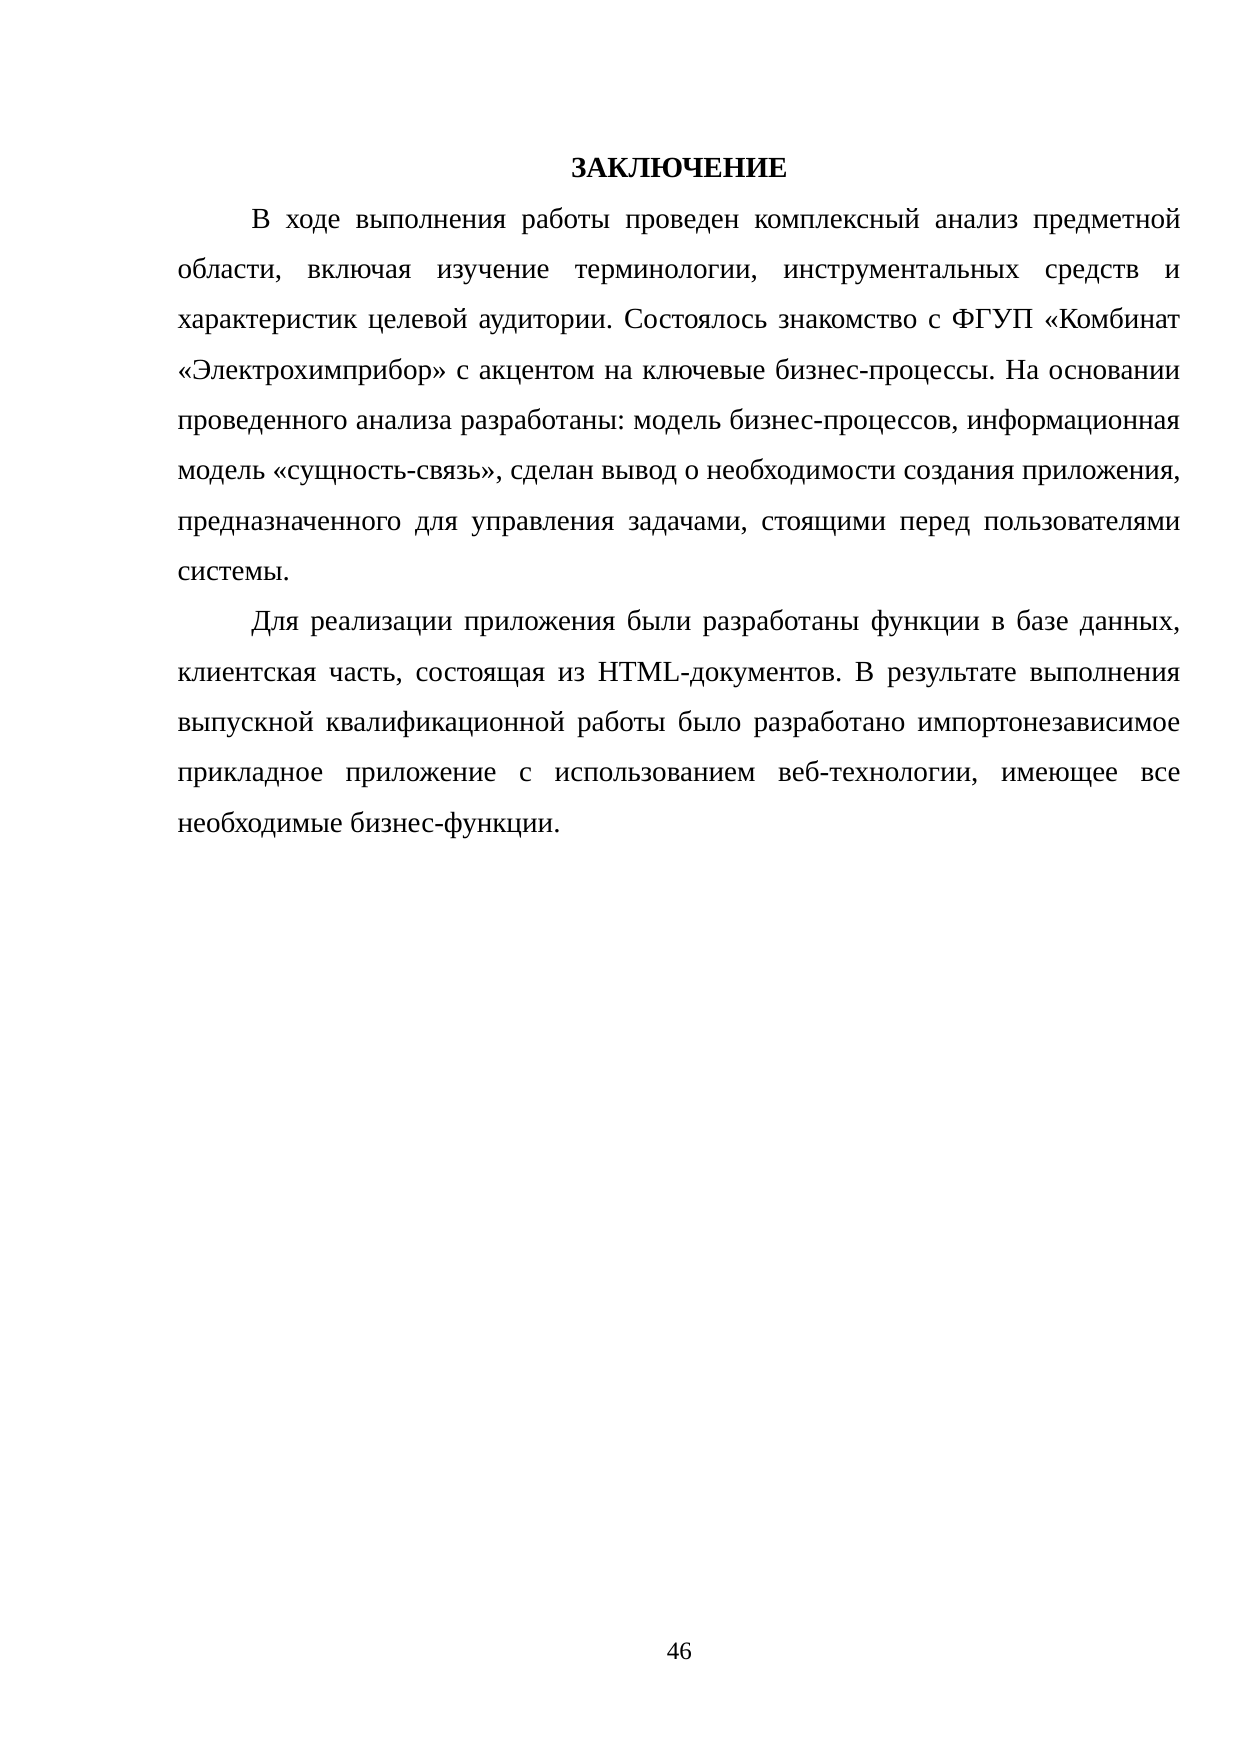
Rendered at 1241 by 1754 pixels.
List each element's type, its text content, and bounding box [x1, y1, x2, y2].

text Для реализации приложения были разработаны функции в базе данных, клиентская часть, состоящая из HTML-документов. В результате выполнения выпускной квалификационной работы было разработано импортонезависимое прикладное приложение с использованием веб-технологии, имеющее все необходимые бизнес-функции. [177, 603, 1181, 838]
text В ходе выполнения работы проведен комплексный анализ предметной области, включая изучение терминологии, инструментальных средств и характеристик целевой аудитории. Состоялось знакомство с ФГУП «Комбинат «Электрохимприбор» с акцентом на ключевые бизнес-процессы. На основании проведенного анализа разработаны: модель бизнес-процессов, информационная модель «сущность-связь», сделан вывод о необходимости создания приложения, предназначенного для управления задачами, стоящими перед пользователями системы. [177, 201, 1181, 587]
text ЗАКЛЮЧЕНИЕ [177, 151, 1181, 184]
